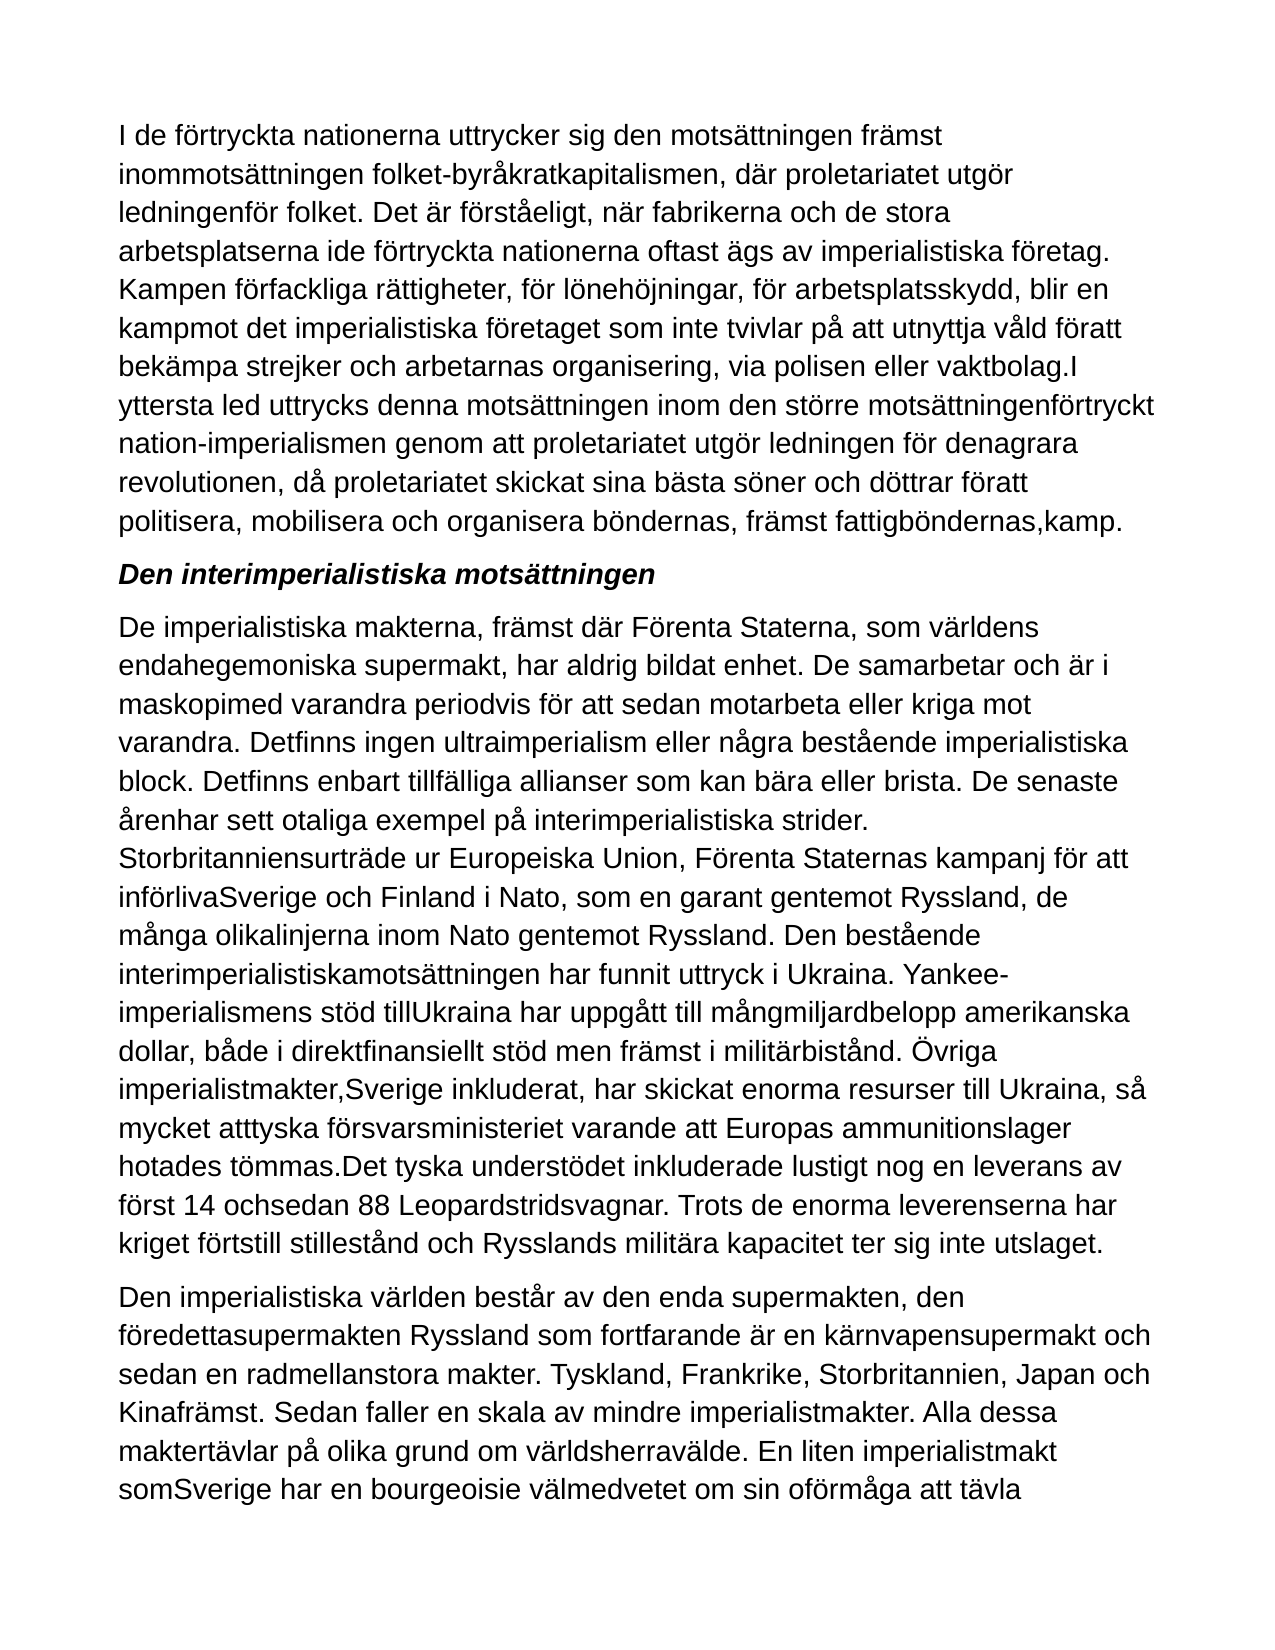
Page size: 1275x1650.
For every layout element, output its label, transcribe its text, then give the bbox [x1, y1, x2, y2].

text De imperialistiska makterna, främst där Förenta Staterna, som världens endahegemoniska supermakt, har aldrig bildat enhet. De samarbetar och är i maskopimed varandra periodvis för att sedan motarbeta eller kriga mot varandra. Detfinns ingen ultraimperialism eller några bestående imperialistiska block. Detfinns enbart tillfälliga allianser som kan bära eller brista. De senaste årenhar sett otaliga exempel på interimperialistiska strider. Storbritanniensurträde ur Europeiska Union, Förenta Staternas kampanj för att införlivaSverige och Finland i Nato, som en garant gentemot Ryssland, de många olikalinjerna inom Nato gentemot Ryssland. Den bestående interimperialistiskamotsättningen har funnit uttryck i Ukraina. Yankee-imperialismens stöd tillUkraina har uppgått till mångmiljardbelopp amerikanska dollar, både i direktfinansiellt stöd men främst i militärbistånd. Övriga imperialistmakter,Sverige inkluderat, har skickat enorma resurser till Ukraina, så mycket atttyska försvarsministeriet varande att Europas ammunitionslager hotades tömmas.Det tyska understödet inkluderade lustigt nog en leverans av först 14 ochsedan 88 Leopardstridsvagnar. Trots de enorma leverenserna har kriget förtstill stillestånd och Rysslands militära kapacitet ter sig inte utslaget. [118, 610, 1157, 1260]
text I de förtryckta nationerna uttrycker sig den motsättningen främst inommotsättningen folket-byråkratkapitalismen, där proletariatet utgör ledningenför folket. Det är förståeligt, när fabrikerna och de stora arbetsplatserna ide förtryckta nationerna oftast ägs av imperialistiska företag. Kampen förfackliga rättigheter, för lönehöjningar, för arbetsplatsskydd, blir en kampmot det imperialistiska företaget som inte tvivlar på att utnyttja våld föratt bekämpa strejker och arbetarnas organisering, via polisen eller vaktbolag.I yttersta led uttrycks denna motsättningen inom den större motsättningenförtryckt nation-imperialismen genom att proletariatet utgör ledningen för denagrara revolutionen, då proletariatet skickat sina bästa söner och döttrar föratt politisera, mobilisera och organisera böndernas, främst fattigböndernas,kamp. [118, 118, 1157, 537]
text Den imperialistiska världen består av den enda supermakten, den föredettasupermakten Ryssland som fortfarande är en kärnvapensupermakt och sedan en radmellanstora makter. Tyskland, Frankrike, Storbritannien, Japan och Kinafrämst. Sedan faller en skala av mindre imperialistmakter. Alla dessa maktertävlar på olika grund om världsherravälde. En liten imperialistmakt somSverige har en bourgeoisie välmedvetet om sin oförmåga att tävla [118, 1279, 1157, 1506]
text Den interimperialistiska motsättningen [118, 557, 1157, 590]
